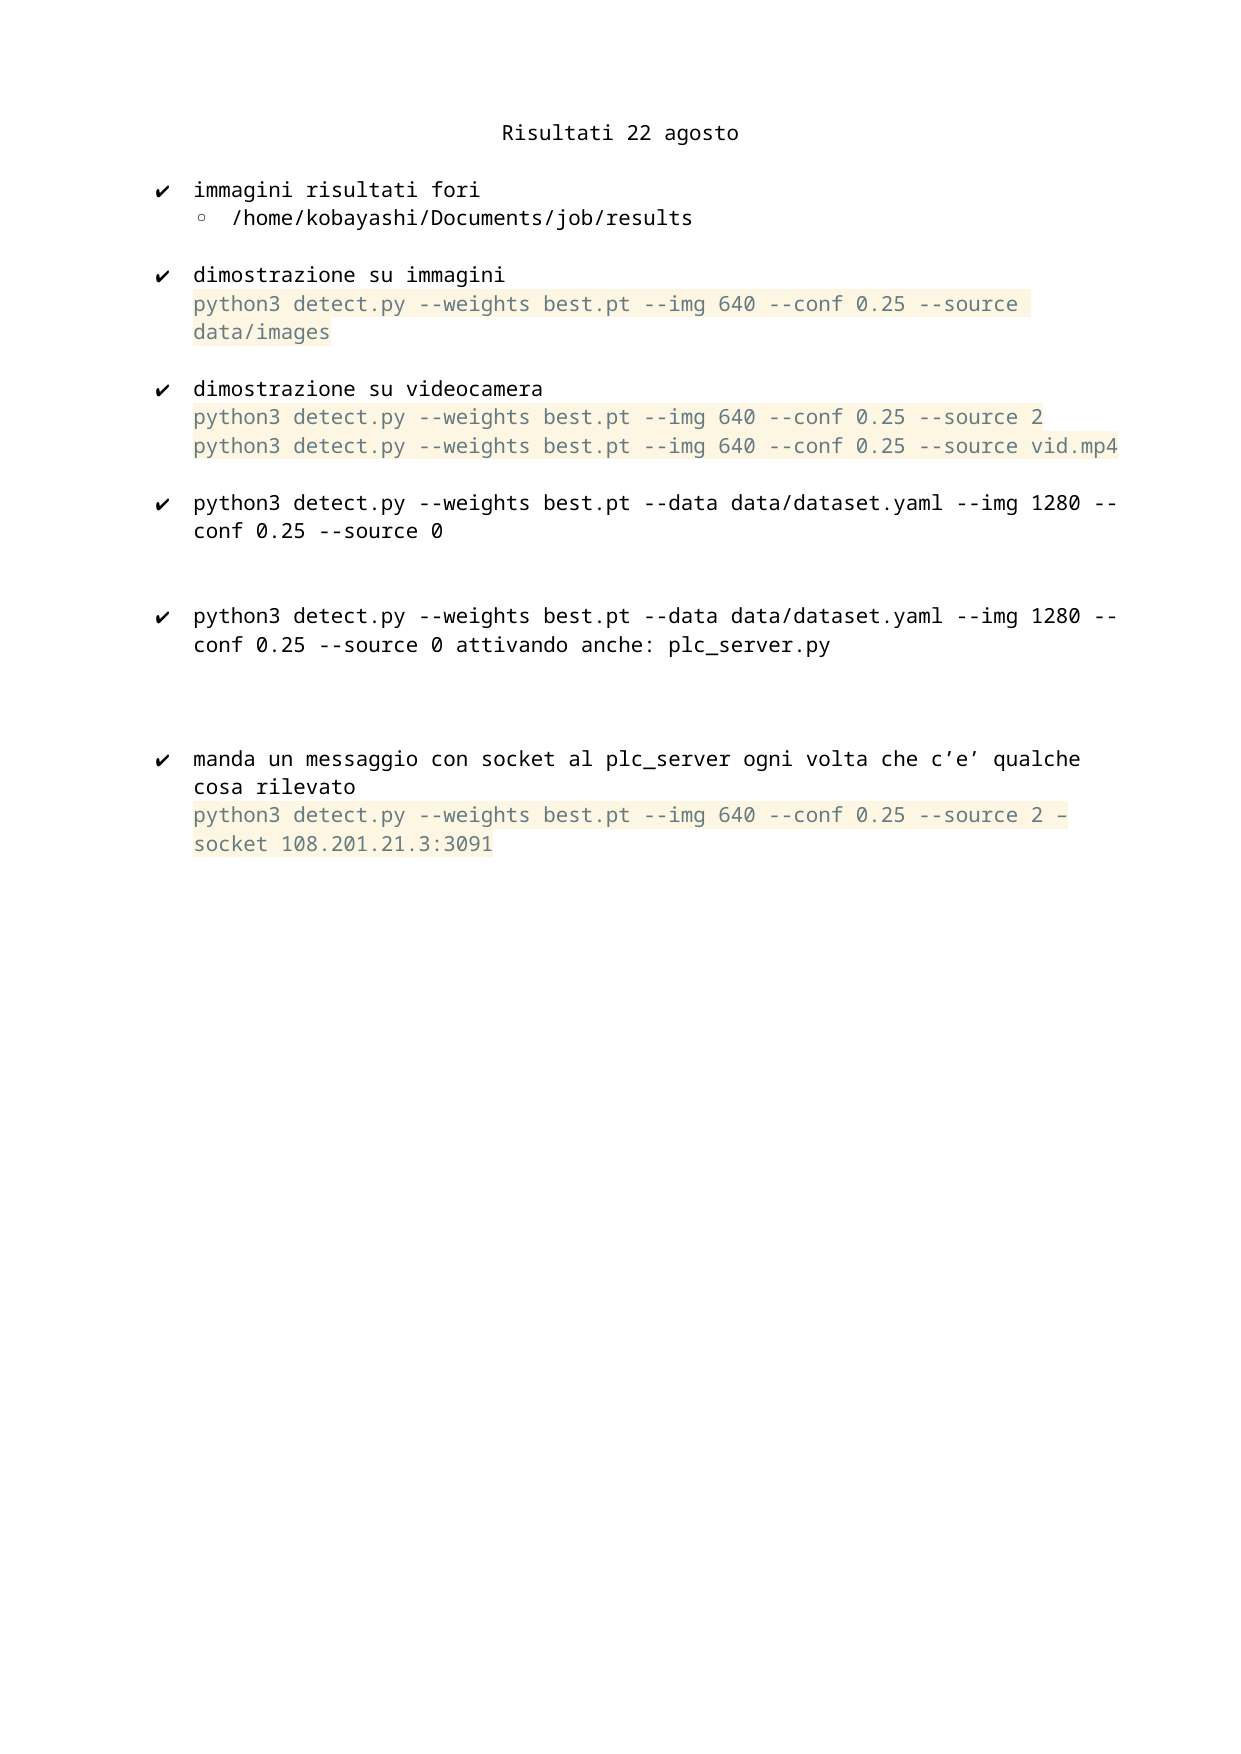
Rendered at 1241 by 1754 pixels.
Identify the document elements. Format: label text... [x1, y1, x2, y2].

list dimostrazione su videocamera [156, 374, 1122, 402]
list /home/kobayashi/Documents/job/results [193, 203, 1122, 232]
list python3 detect.py --weights best.pt --data data/dataset.yaml --img 1280 --conf 0.25 --source 0 [156, 488, 1122, 545]
list python3 detect.py --weights best.pt --img 640 --conf 0.25 --source 2 –socket 108.201.21.3:3091 [156, 801, 1122, 857]
list python3 detect.py --weights best.pt --img 640 --conf 0.25 --source vid.mp4 [156, 431, 1122, 459]
list manda un messaggio con socket al plc_server ogni volta che c’e’ qualche cosa rilevato [156, 744, 1122, 801]
list dimostrazione su immagini [156, 260, 1122, 289]
text Risultati 22 agosto [118, 118, 1122, 147]
list python3 detect.py --weights best.pt --img 640 --conf 0.25 --source data/images [156, 289, 1122, 346]
list immagini risultati fori [156, 175, 1122, 203]
list python3 detect.py --weights best.pt --data data/dataset.yaml --img 1280 --conf 0.25 --source 0 attivando anche: plc_server.py [156, 602, 1122, 658]
list python3 detect.py --weights best.pt --img 640 --conf 0.25 --source 2 [156, 402, 1122, 431]
